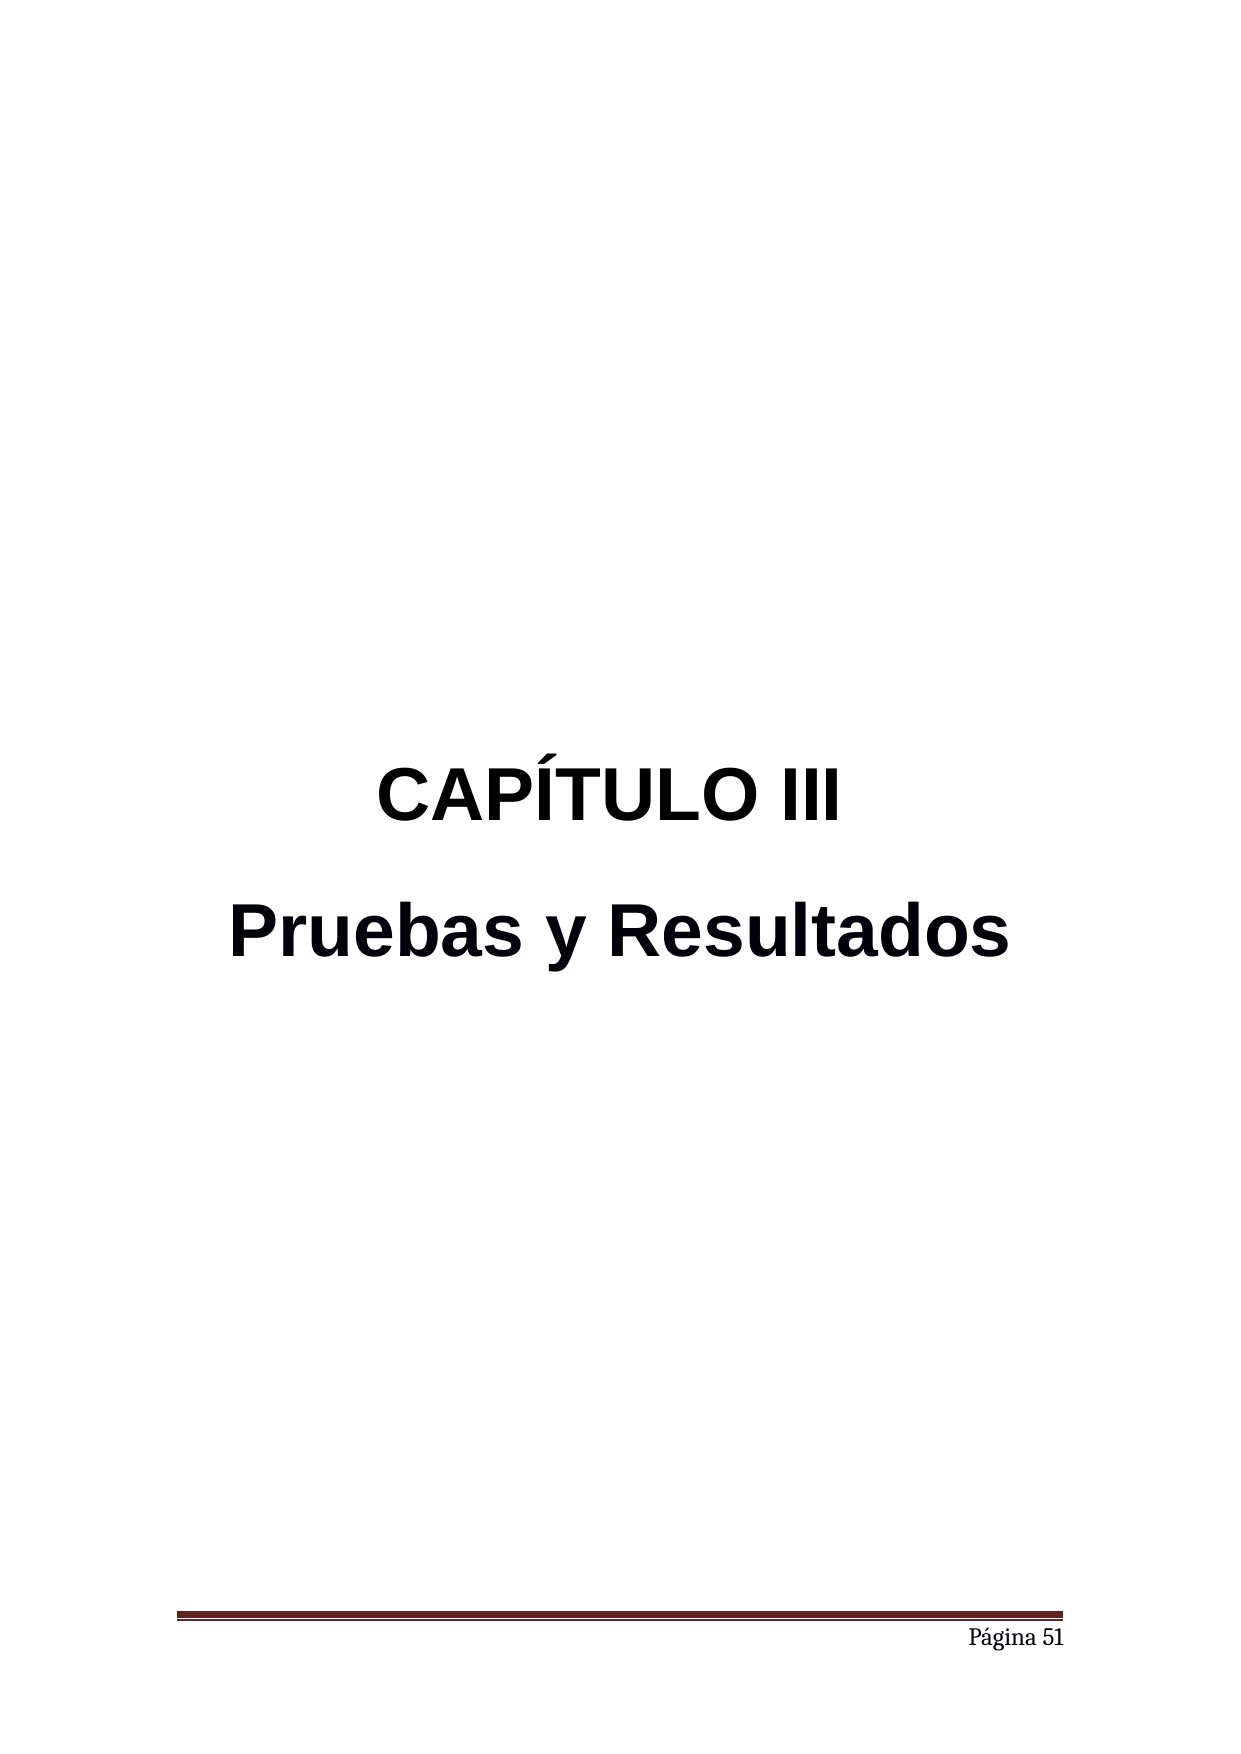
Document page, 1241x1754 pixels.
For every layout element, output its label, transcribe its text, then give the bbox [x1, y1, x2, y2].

subtitle Pruebas y Resultados [177, 886, 1063, 973]
subtitle CAPÍTULO III [177, 750, 1063, 836]
